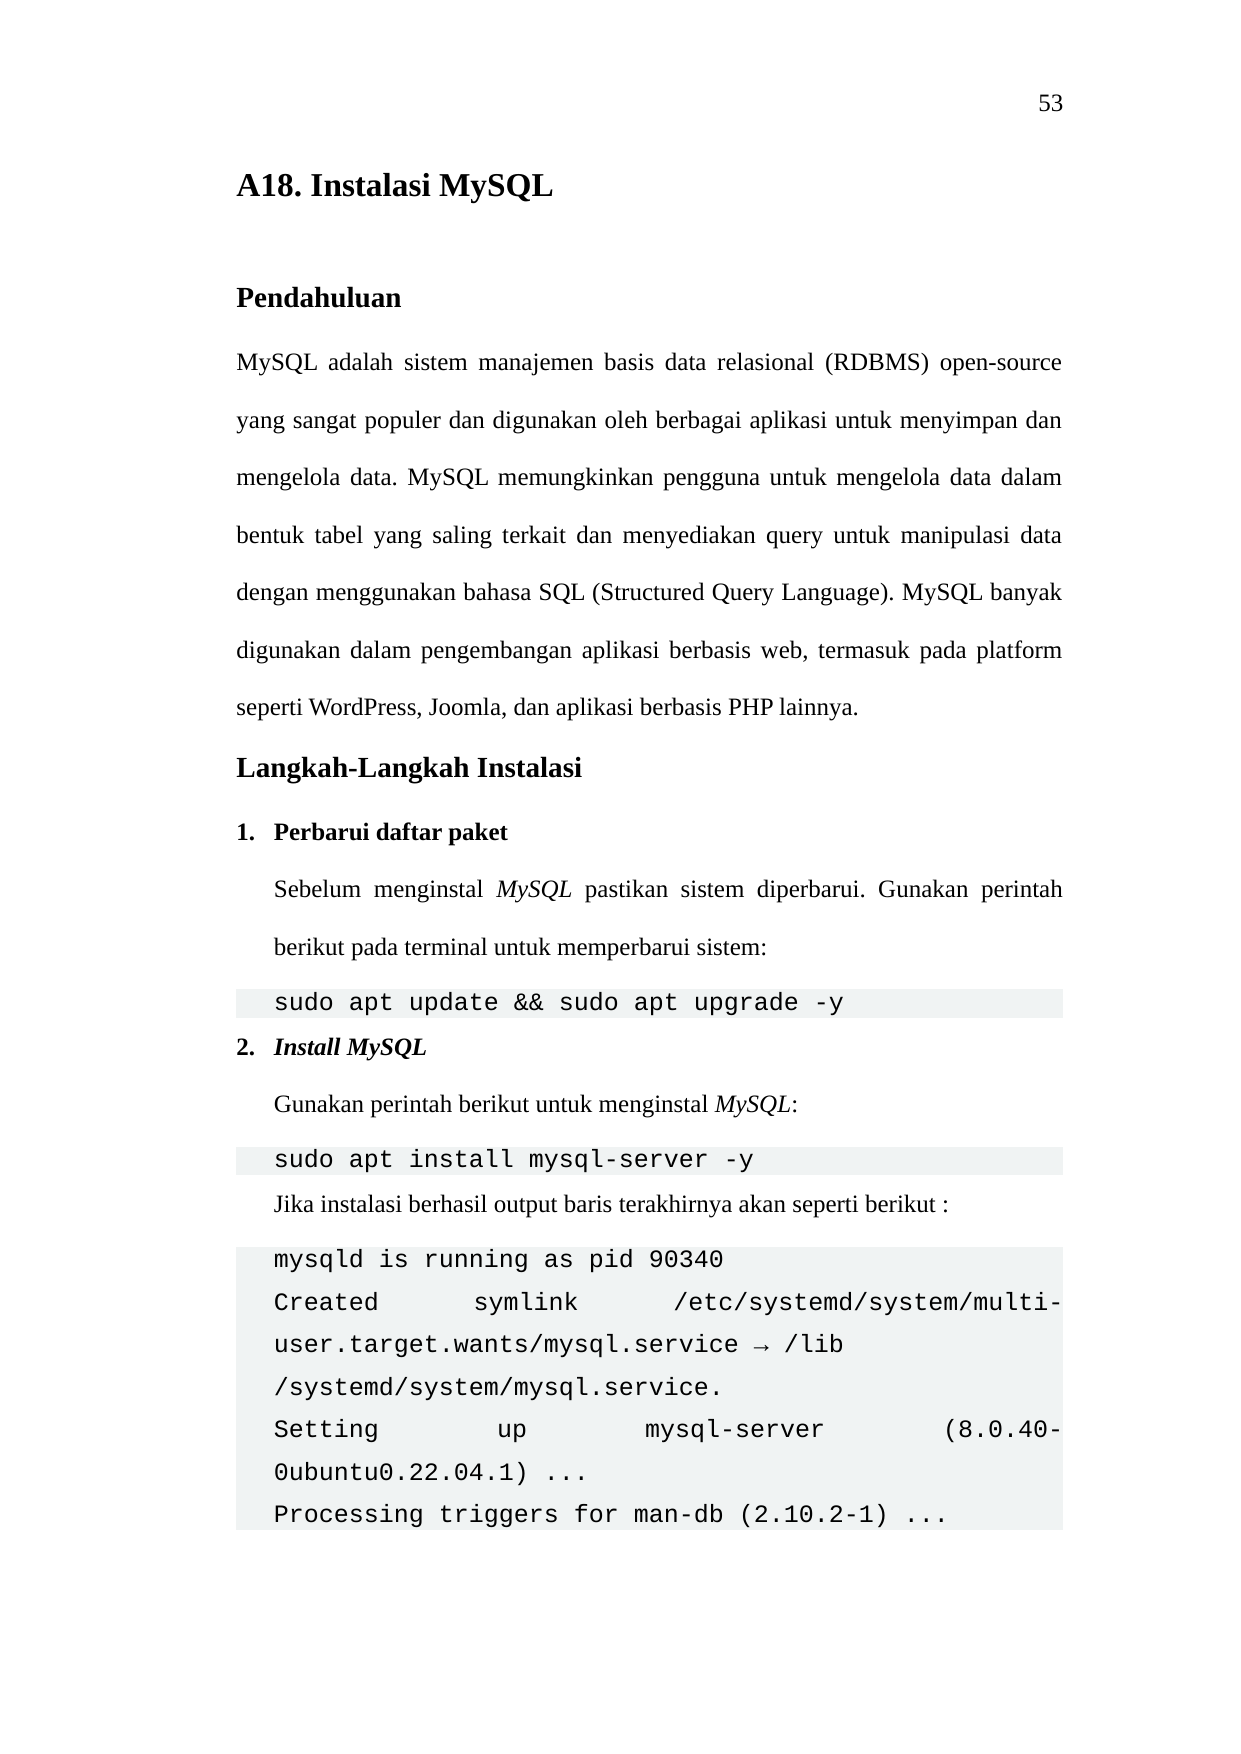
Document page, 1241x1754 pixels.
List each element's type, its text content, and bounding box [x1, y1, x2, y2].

list mysqld is running as pid 90340 [236, 1247, 1063, 1275]
text Pendahuluan [236, 280, 1063, 314]
text A18. Instalasi MySQL [236, 165, 1063, 204]
list Setting up mysql-server (8.0.40-0ubuntu0.22.04.1) ... [236, 1417, 1063, 1488]
list Gunakan perintah berikut untuk menginstal MySQL: [236, 1089, 1063, 1118]
text MySQL adalah sistem manajemen basis data relasional (RDBMS) open-source yang sangat populer dan digunakan oleh berbagai aplikasi untuk menyimpan dan mengelola data. MySQL memungkinkan pengguna untuk mengelola data dalam bentuk tabel yang saling terkait dan menyediakan query untuk manipulasi data dengan menggunakan bahasa SQL (Structured Query Language). MySQL banyak digunakan dalam pengembangan aplikasi berbasis web, termasuk pada platform seperti WordPress, Joomla, dan aplikasi berbasis PHP lainnya. [236, 347, 1063, 721]
text Langkah-Langkah Instalasi [236, 750, 1063, 783]
list sudo apt install mysql-server -y [236, 1147, 1063, 1175]
list /systemd/system/mysql.service. [236, 1374, 1063, 1403]
list sudo apt update && sudo apt upgrade -y [236, 989, 1063, 1018]
list Install MySQL [236, 1032, 1063, 1061]
list Jika instalasi berhasil output baris terakhirnya akan seperti berikut : [236, 1189, 1063, 1218]
list Created symlink /etc/systemd/system/multi-user.target.wants/mysql.service → /lib [236, 1289, 1063, 1360]
list Sebelum menginstal MySQL pastikan sistem diperbarui. Gunakan perintah berikut pada terminal untuk memperbarui sistem: [236, 874, 1063, 961]
list Perbarui daftar paket [236, 817, 1063, 846]
list Processing triggers for man-db (2.10.2-1) ... [236, 1502, 1063, 1530]
